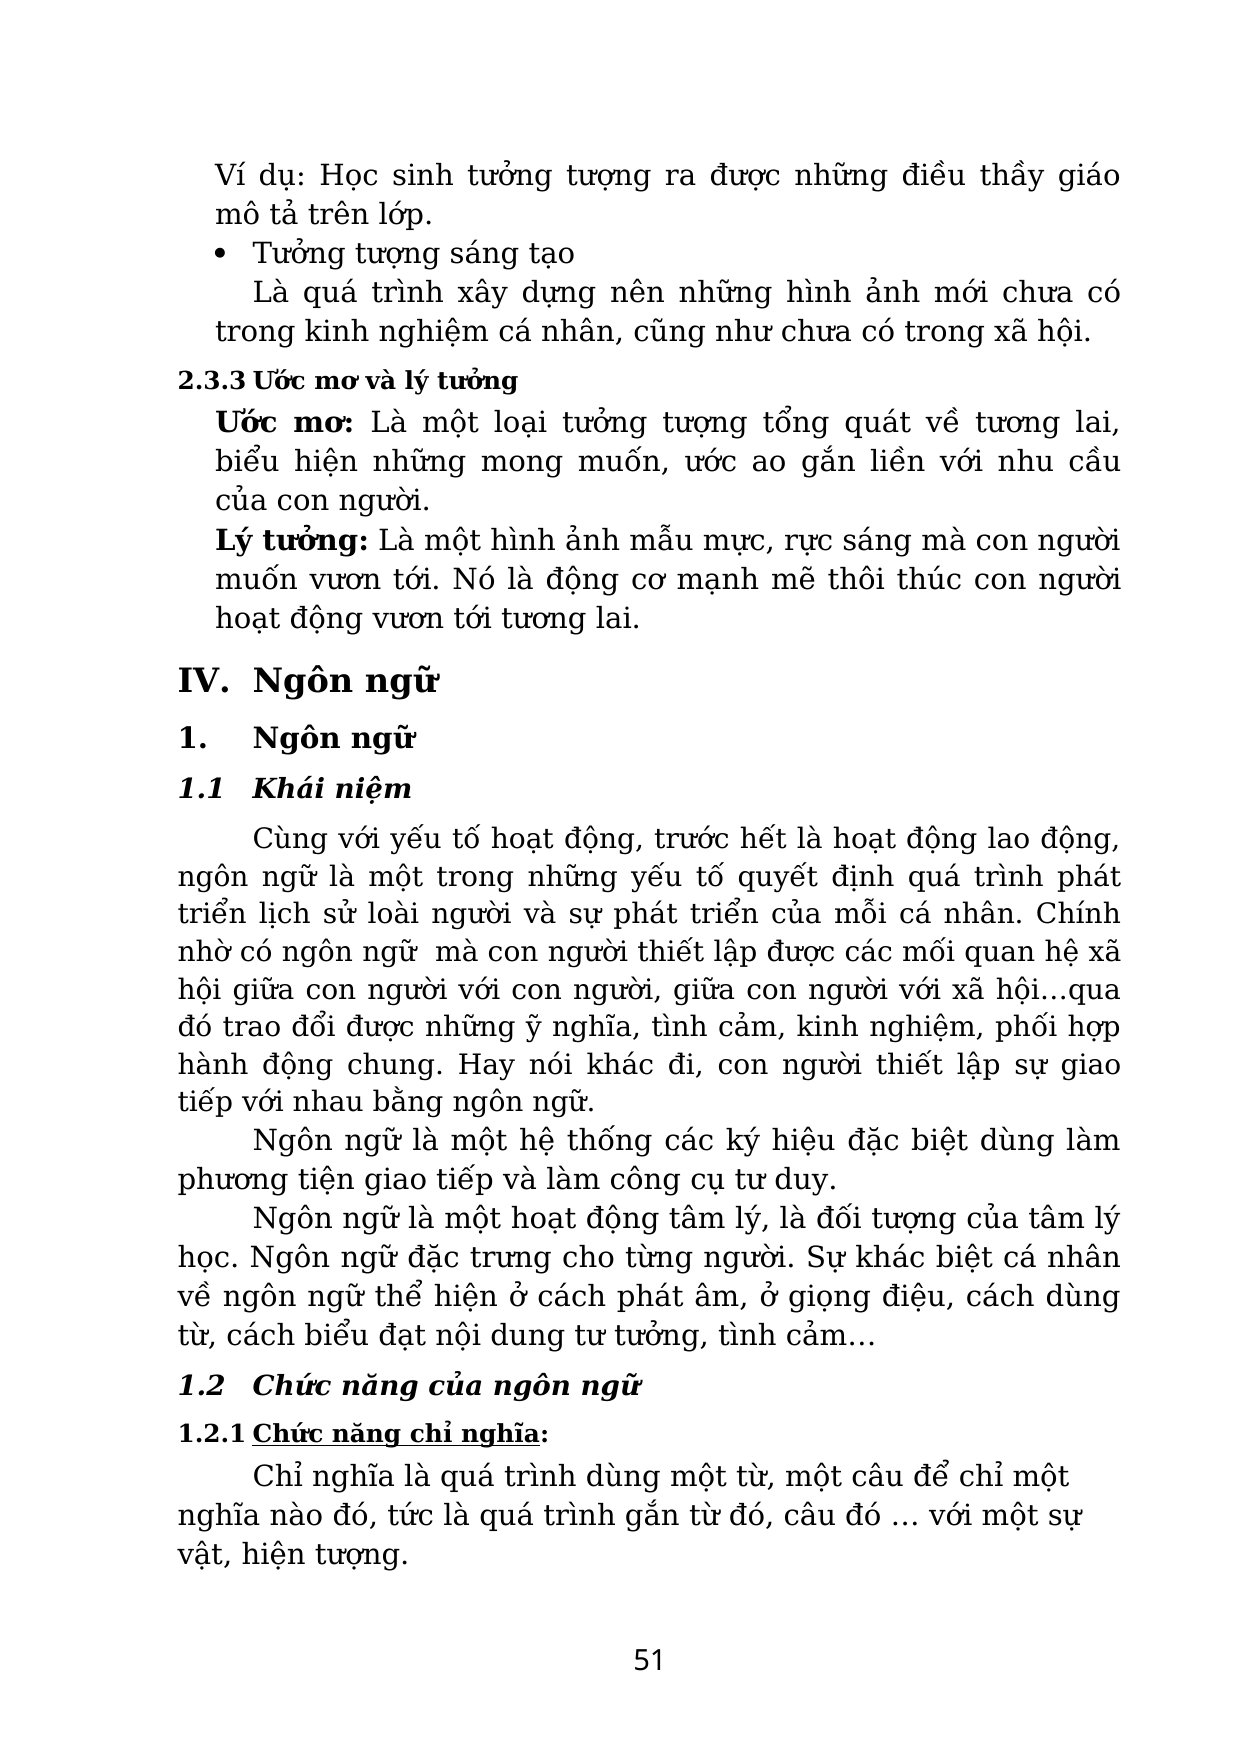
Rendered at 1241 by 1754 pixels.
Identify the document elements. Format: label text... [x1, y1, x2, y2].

subtitle Ước mơ và lý tưởng [177, 366, 1122, 395]
text Ước mơ: Là một loại tưởng tượng tổng quát về tương lai, biểu hiện những mong muốn, ước ao gắn liền với nhu cầu của con người. [215, 406, 1122, 518]
subtitle Ngôn ngữ [177, 721, 1122, 755]
text Cùng với yếu tố hoạt động, trước hết là hoạt động lao động, ngôn ngữ là một trong những yếu tố quyết định quá trình phát triển lịch sử loài người và sự phát triển của mỗi cá nhân. Chính nhờ có ngôn ngữ mà con người thiết lập được các mối quan hệ xã hội giữa con người với con người, giữa con người với xã hội…qua đó trao đổi được những ỹ nghĩa, tình cảm, kinh nghiệm, phối hợp hành động chung. Hay nói khác đi, con người thiết lập sự giao tiếp với nhau bằng ngôn ngữ. [177, 822, 1122, 1118]
text Chỉ nghĩa là quá trình dùng một từ, một câu để chỉ một nghĩa nào đó, tức là quá trình gắn từ đó, câu đó … với một sự vật, hiện tượng. [177, 1459, 1122, 1571]
text Ngôn ngữ là một hoạt động tâm lý, là đối tượng của tâm lý học. Ngôn ngữ đặc trưng cho từng người. Sự khác biệt cá nhân về ngôn ngữ thể hiện ở cách phát âm, ở giọng điệu, cách dùng từ, cách biểu đạt nội dung tư tưởng, tình cảm… [177, 1201, 1122, 1352]
subtitle Ngôn ngữ [177, 661, 1122, 700]
text Là quá trình xây dựng nên những hình ảnh mới chưa có trong kinh nghiệm cá nhân, cũng như chưa có trong xã hội. [215, 275, 1122, 348]
subtitle Khái niệm [177, 773, 1122, 805]
subtitle Chức năng chỉ nghĩa: [177, 1419, 1122, 1449]
text Lý tưởng: Là một hình ảnh mẫu mực, rực sáng mà con người muốn vươn tới. Nó là động cơ mạnh mẽ thôi thúc con người hoạt động vươn tới tương lai. [215, 523, 1122, 635]
text Ví dụ: Học sinh tưởng tượng ra được những điều thầy giáo mô tả trên lớp. [215, 158, 1122, 231]
subtitle Chức năng của ngôn ngữ [177, 1369, 1122, 1402]
list Tưởng tượng sáng tạo [215, 236, 1122, 270]
text Ngôn ngữ là một hệ thống các ký hiệu đặc biệt dùng làm phương tiện giao tiếp và làm công cụ tư duy. [177, 1123, 1122, 1196]
